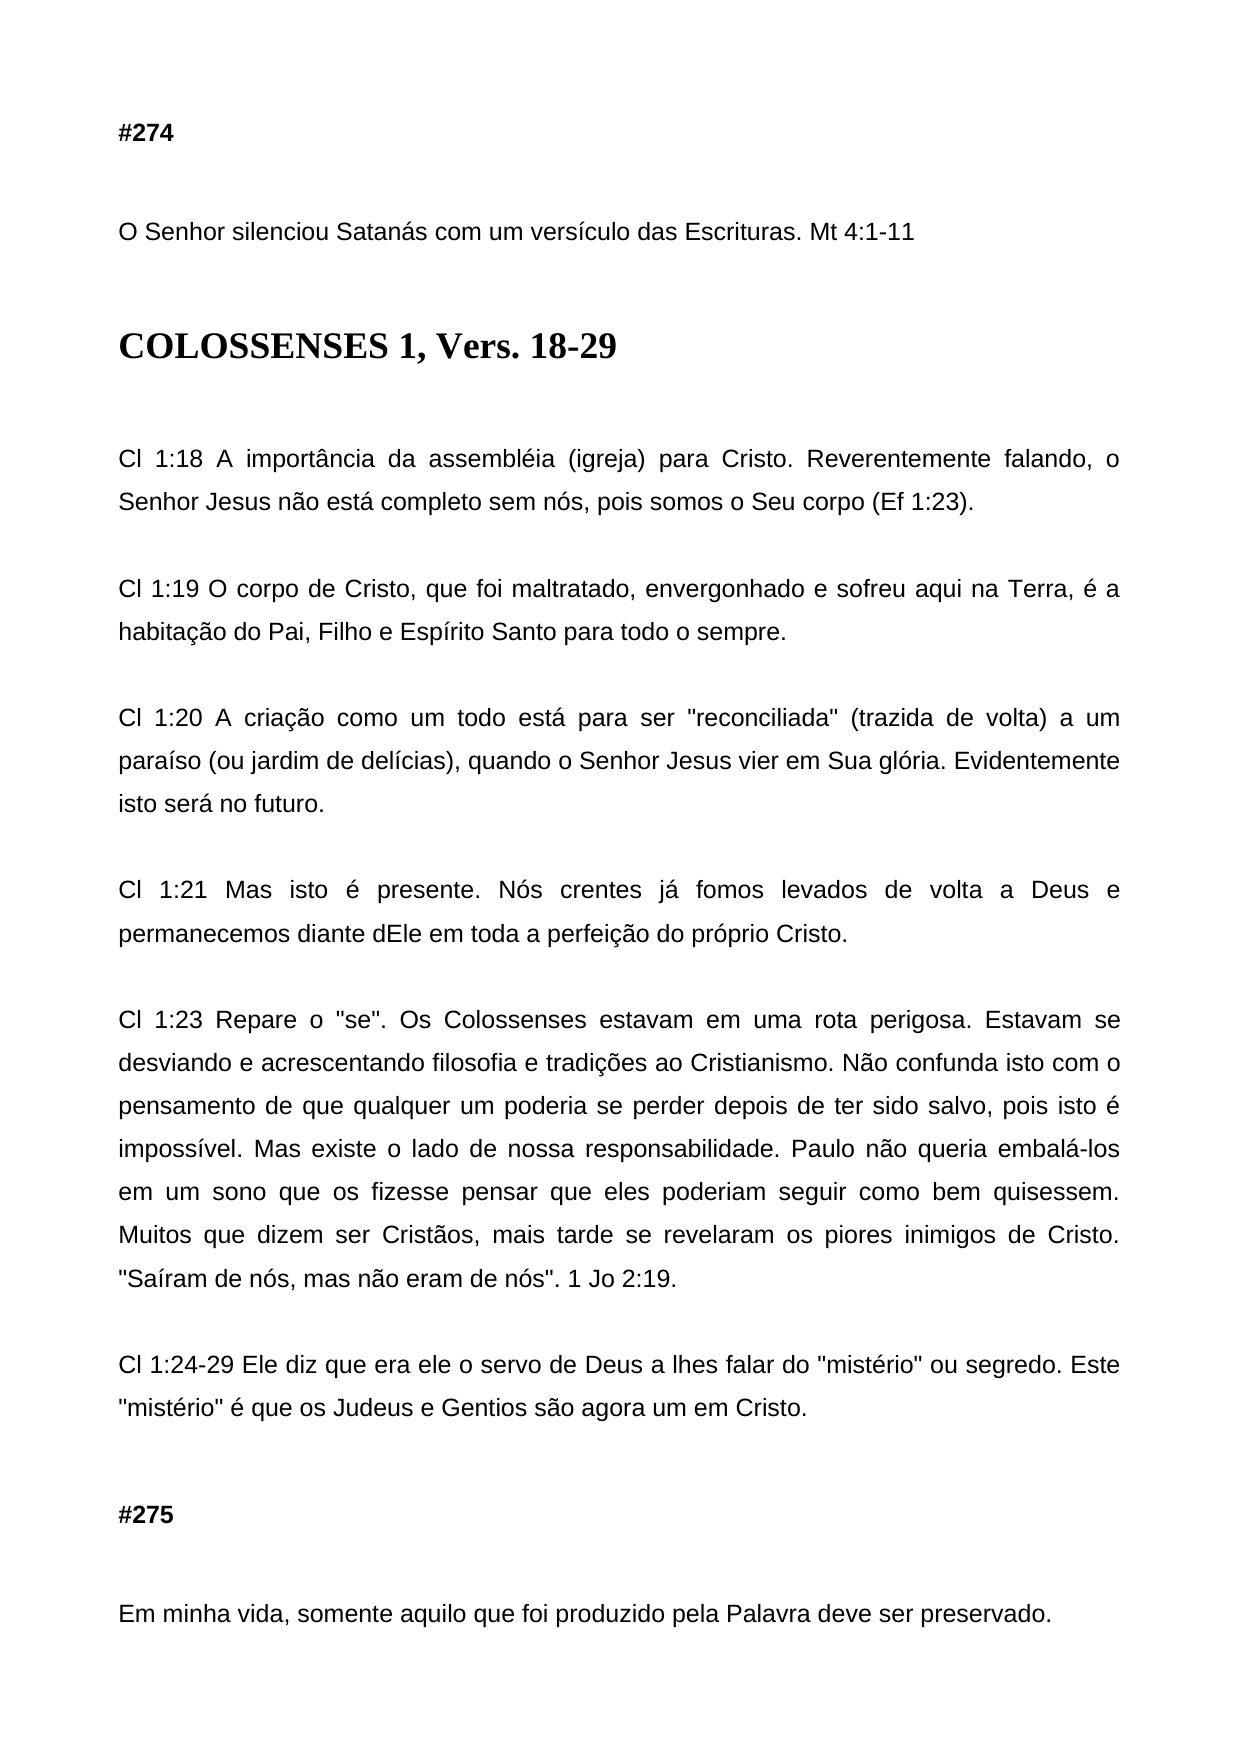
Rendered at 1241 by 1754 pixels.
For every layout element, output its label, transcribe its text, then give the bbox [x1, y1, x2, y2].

subtitle #274 [118, 118, 1122, 147]
subtitle #275 [118, 1500, 1122, 1529]
text Cl 1:24-29 Ele diz que era ele o servo de Deus a lhes falar do "mistério" ou segredo. Este "mistério" é que os Judeus e Gentios são agora um em Cristo. [118, 1350, 1122, 1422]
text Cl 1:18 A importância da assembléia (igreja) para Cristo. Reverentemente falando, o Senhor Jesus não está completo sem nós, pois somos o Seu corpo (Ef 1:23). [118, 444, 1122, 516]
text Cl 1:23 Repare o "se". Os Colossenses estavam em uma rota perigosa. Estavam se desviando e acrescentando filosofia e tradições ao Cristianismo. Não confunda isto com o pensamento de que qualquer um poderia se perder depois de ter sido salvo, pois isto é impossível. Mas existe o lado de nossa responsabilidade. Paulo não queria embalá-los em um sono que os fizesse pensar que eles poderiam seguir como bem quisessem. Muitos que dizem ser Cristãos, mais tarde se revelaram os piores inimigos de Cristo. "Saíram de nós, mas não eram de nós". 1 Jo 2:19. [118, 1005, 1122, 1292]
text O Senhor silenciou Satanás com um versículo das Escrituras. Mt 4:1-11 [118, 217, 1122, 246]
text Em minha vida, somente aquilo que foi produzido pela Palavra deve ser preservado. [118, 1599, 1122, 1628]
text Cl 1:20 A criação como um todo está para ser "reconciliada" (trazida de volta) a um paraíso (ou jardim de delícias), quando o Senhor Jesus vier em Sua glória. Evidentemente isto será no futuro. [118, 703, 1122, 818]
subtitle COLOSSENSES 1, Vers. 18-29 [118, 324, 1122, 367]
text Cl 1:21 Mas isto é presente. Nós crentes já fomos levados de volta a Deus e permanecemos diante dEle em toda a perfeição do próprio Cristo. [118, 876, 1122, 947]
text Cl 1:19 O corpo de Cristo, que foi maltratado, envergonhado e sofreu aqui na Terra, é a habitação do Pai, Filho e Espírito Santo para todo o sempre. [118, 574, 1122, 646]
